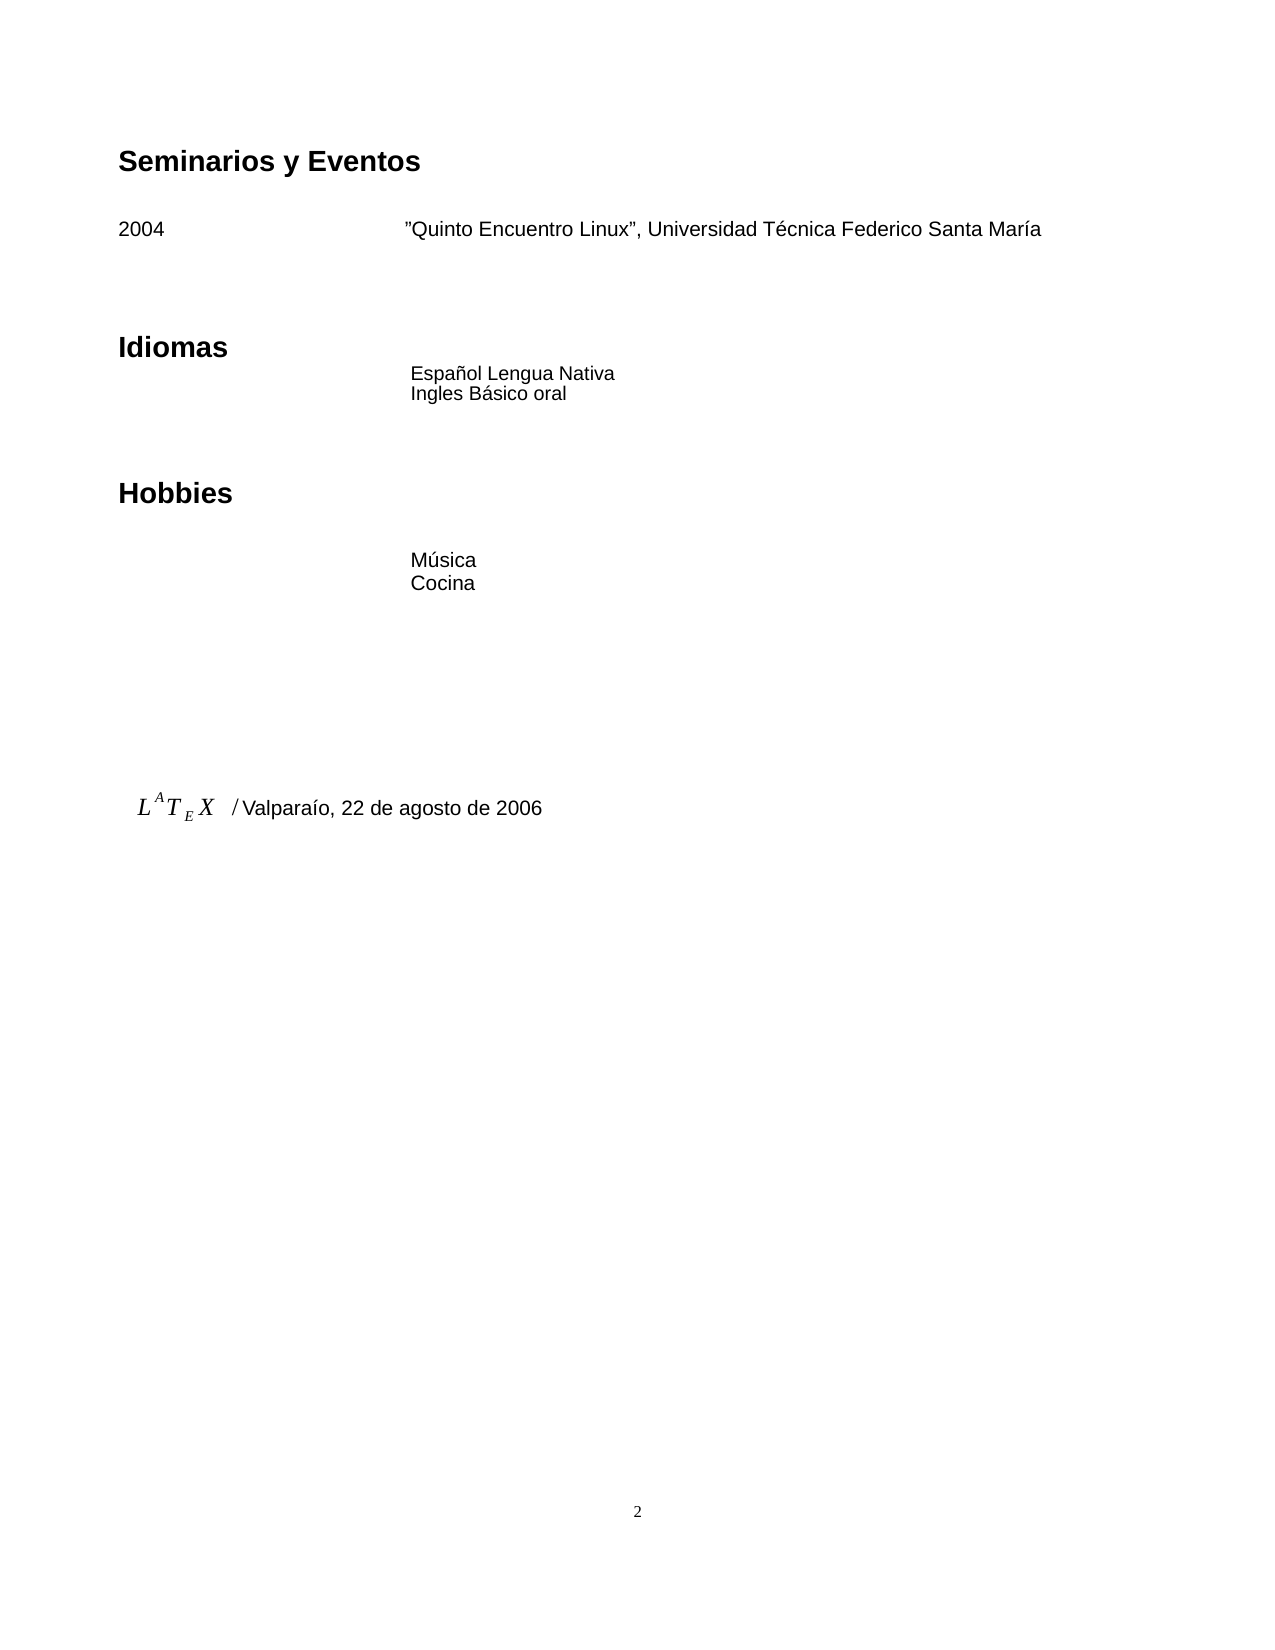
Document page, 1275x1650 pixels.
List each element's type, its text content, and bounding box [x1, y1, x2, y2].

text Cocina [118, 572, 1157, 595]
text Ingles Básico oral [118, 384, 1157, 405]
text Español Lengua Nativa [118, 363, 1157, 384]
text 2004 ”Quinto Encuentro Linux”, Universidad Técnica Federico Santa María [118, 218, 1157, 241]
text Hobbies [118, 477, 1157, 509]
text Seminarios y Eventos [118, 148, 1157, 177]
text Idiomas [118, 331, 1157, 363]
text Música [118, 548, 1157, 572]
text / Valparaío, 22 de agosto de 2006 [118, 789, 1157, 826]
